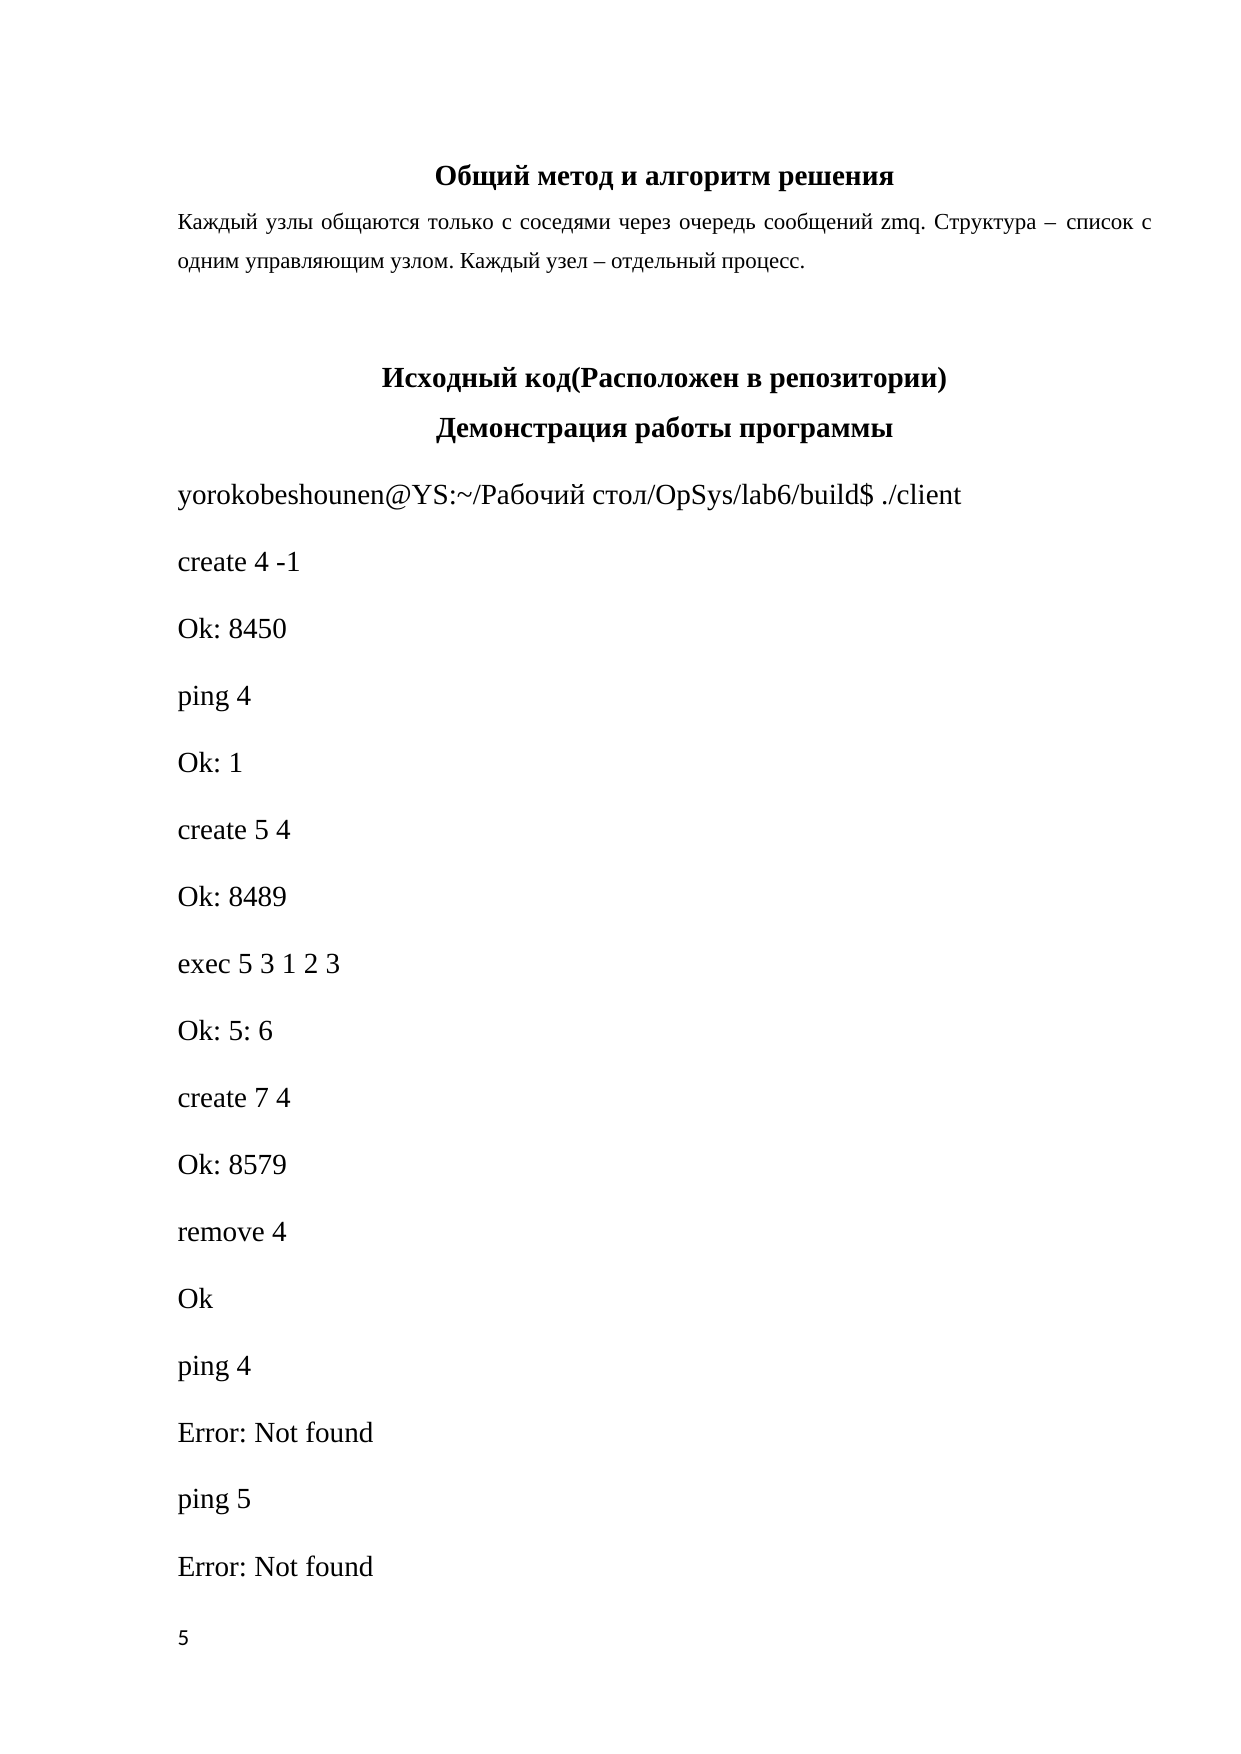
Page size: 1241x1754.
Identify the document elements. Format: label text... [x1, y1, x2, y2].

text Error: Not found [177, 1549, 1152, 1582]
text Ok [177, 1281, 1152, 1314]
text Ok: 8489 [177, 879, 1152, 912]
text exec 5 3 1 2 3 [177, 946, 1152, 979]
text remove 4 [177, 1214, 1152, 1247]
text Ok: 8579 [177, 1147, 1152, 1180]
text Исходный код(Расположен в репозитории) [177, 360, 1152, 393]
text ping 4 [177, 1348, 1152, 1381]
text Общий метод и алгоритм решения [177, 158, 1152, 191]
text create 5 4 [177, 812, 1152, 845]
text Ok: 5: 6 [177, 1013, 1152, 1046]
text Error: Not found [177, 1415, 1152, 1448]
text ping 4 [177, 678, 1152, 711]
text Ok: 8450 [177, 611, 1152, 644]
text yorokobeshounen@YS:~/Рабочий стол/OpSys/lab6/build$ ./client [177, 477, 1152, 511]
text Каждый узлы общаются только с соседями через очередь сообщений zmq. Структура – список с одним управляющим узлом. Каждый узел – отдельный процесс. [177, 208, 1152, 274]
text create 7 4 [177, 1080, 1152, 1113]
text Ok: 1 [177, 745, 1152, 778]
text Демонстрация работы программы [177, 410, 1152, 443]
text ping 5 [177, 1482, 1152, 1515]
text create 4 -1 [177, 544, 1152, 577]
